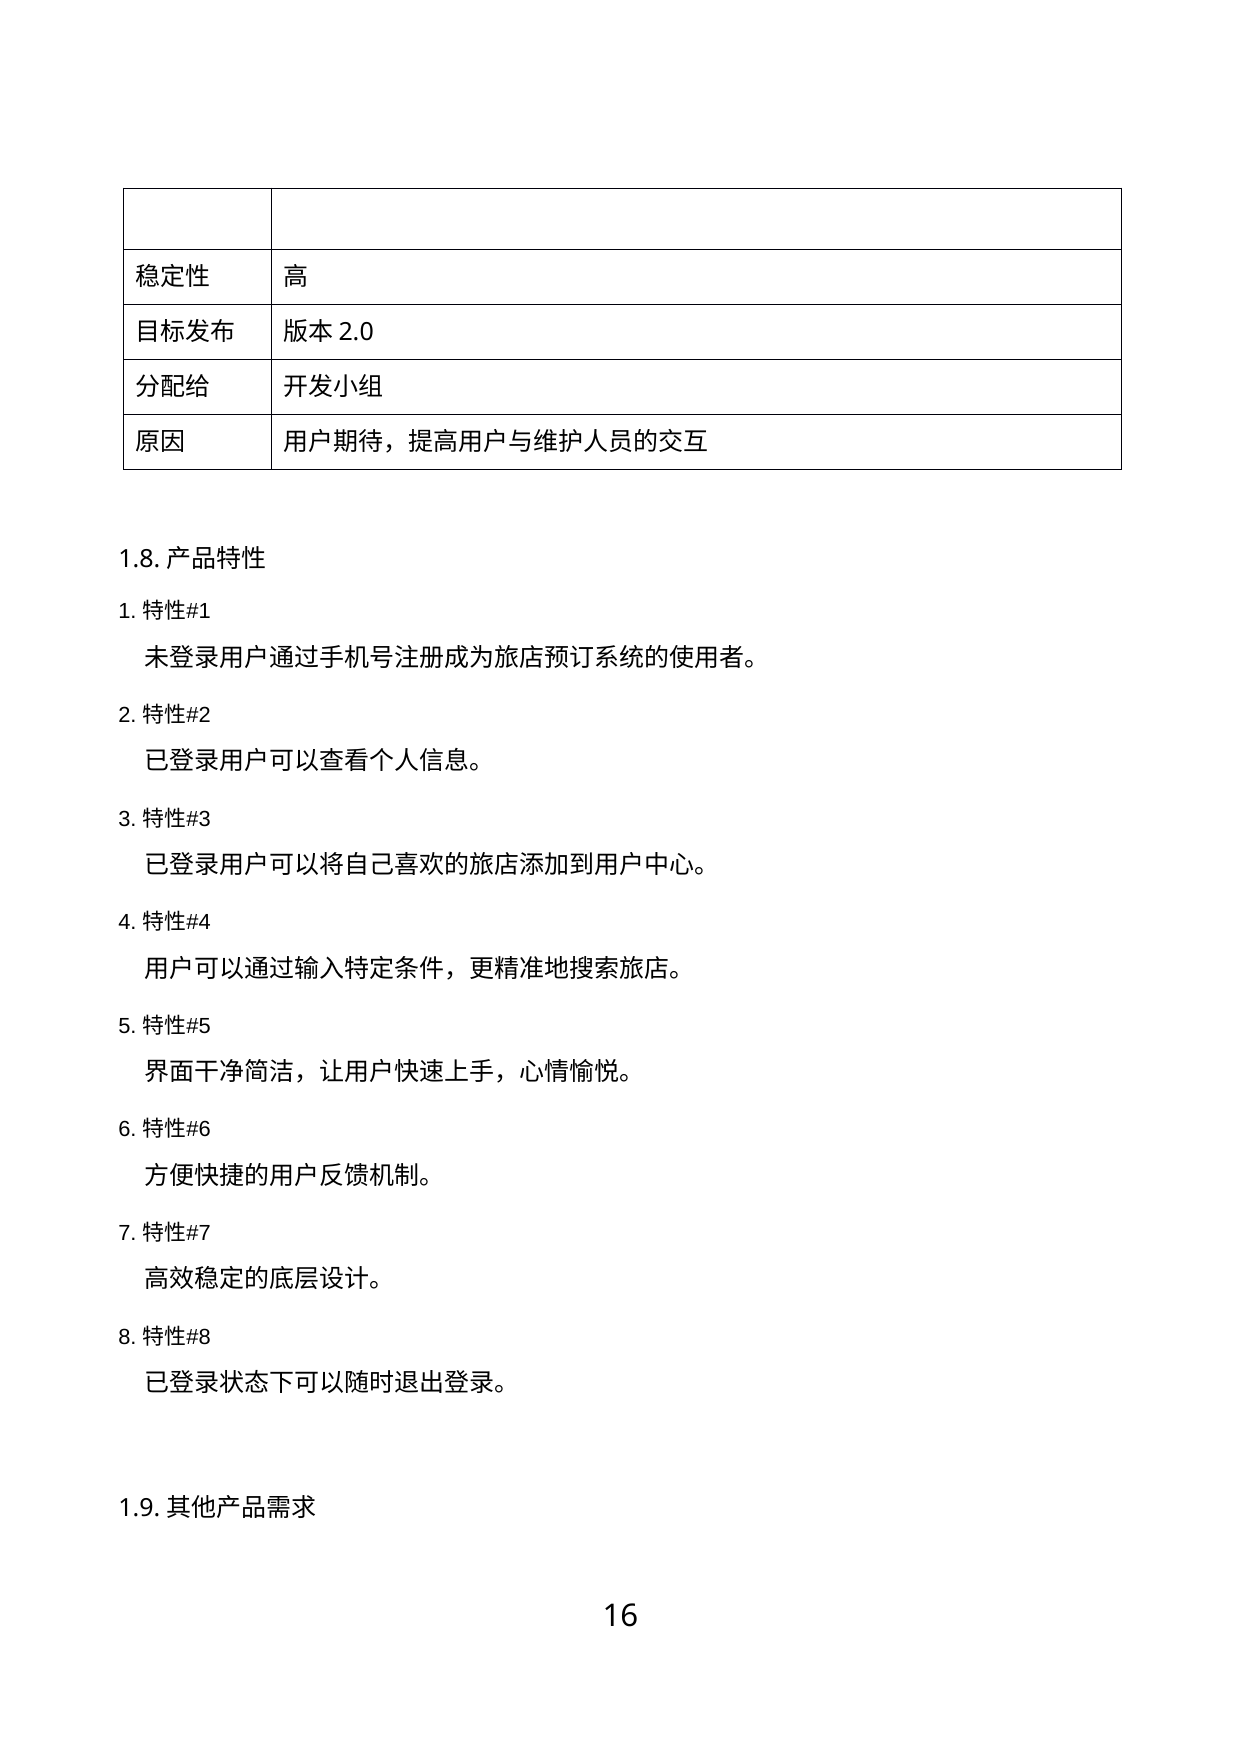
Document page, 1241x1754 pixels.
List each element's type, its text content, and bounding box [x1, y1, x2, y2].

text 已登录状态下可以随时退出登录。 [118, 1363, 1122, 1399]
table_cell 高 [272, 250, 1121, 304]
text 高效稳定的底层设计。 [118, 1259, 1122, 1295]
text 用户可以通过输入特定条件，更精准地搜索旅店。 [118, 948, 1122, 984]
subtitle 特性#1 [118, 593, 1122, 625]
table_cell 原因 [124, 415, 271, 469]
table_cell 开发小组 [272, 360, 1121, 414]
table_cell 分配给 [124, 360, 271, 414]
table_cell 版本2.0 [272, 305, 1121, 359]
table_cell 用户期待，提高用户与维护人员的交互 [272, 415, 1121, 469]
subtitle 其他产品需求 [118, 1487, 1122, 1523]
table_cell 稳定性 [124, 250, 271, 304]
subtitle 产品特性 [118, 538, 1122, 574]
text 未登录用户通过手机号注册成为旅店预订系统的使用者。 [118, 637, 1122, 673]
subtitle 特性#7 [118, 1215, 1122, 1247]
subtitle 特性#2 [118, 697, 1122, 728]
subtitle 特性#3 [118, 801, 1122, 832]
subtitle 特性#5 [118, 1008, 1122, 1039]
table_cell [272, 189, 1121, 249]
table_cell 目标发布 [124, 305, 271, 359]
text 方便快捷的用户反馈机制。 [118, 1155, 1122, 1192]
subtitle 特性#4 [118, 904, 1122, 936]
subtitle 特性#6 [118, 1111, 1122, 1143]
text 界面干净简洁，让用户快速上手，心情愉悦。 [118, 1052, 1122, 1088]
text 已登录用户可以查看个人信息。 [118, 741, 1122, 777]
text 已登录用户可以将自己喜欢的旅店添加到用户中心。 [118, 844, 1122, 881]
table_cell [124, 189, 271, 249]
subtitle 特性#8 [118, 1319, 1122, 1350]
